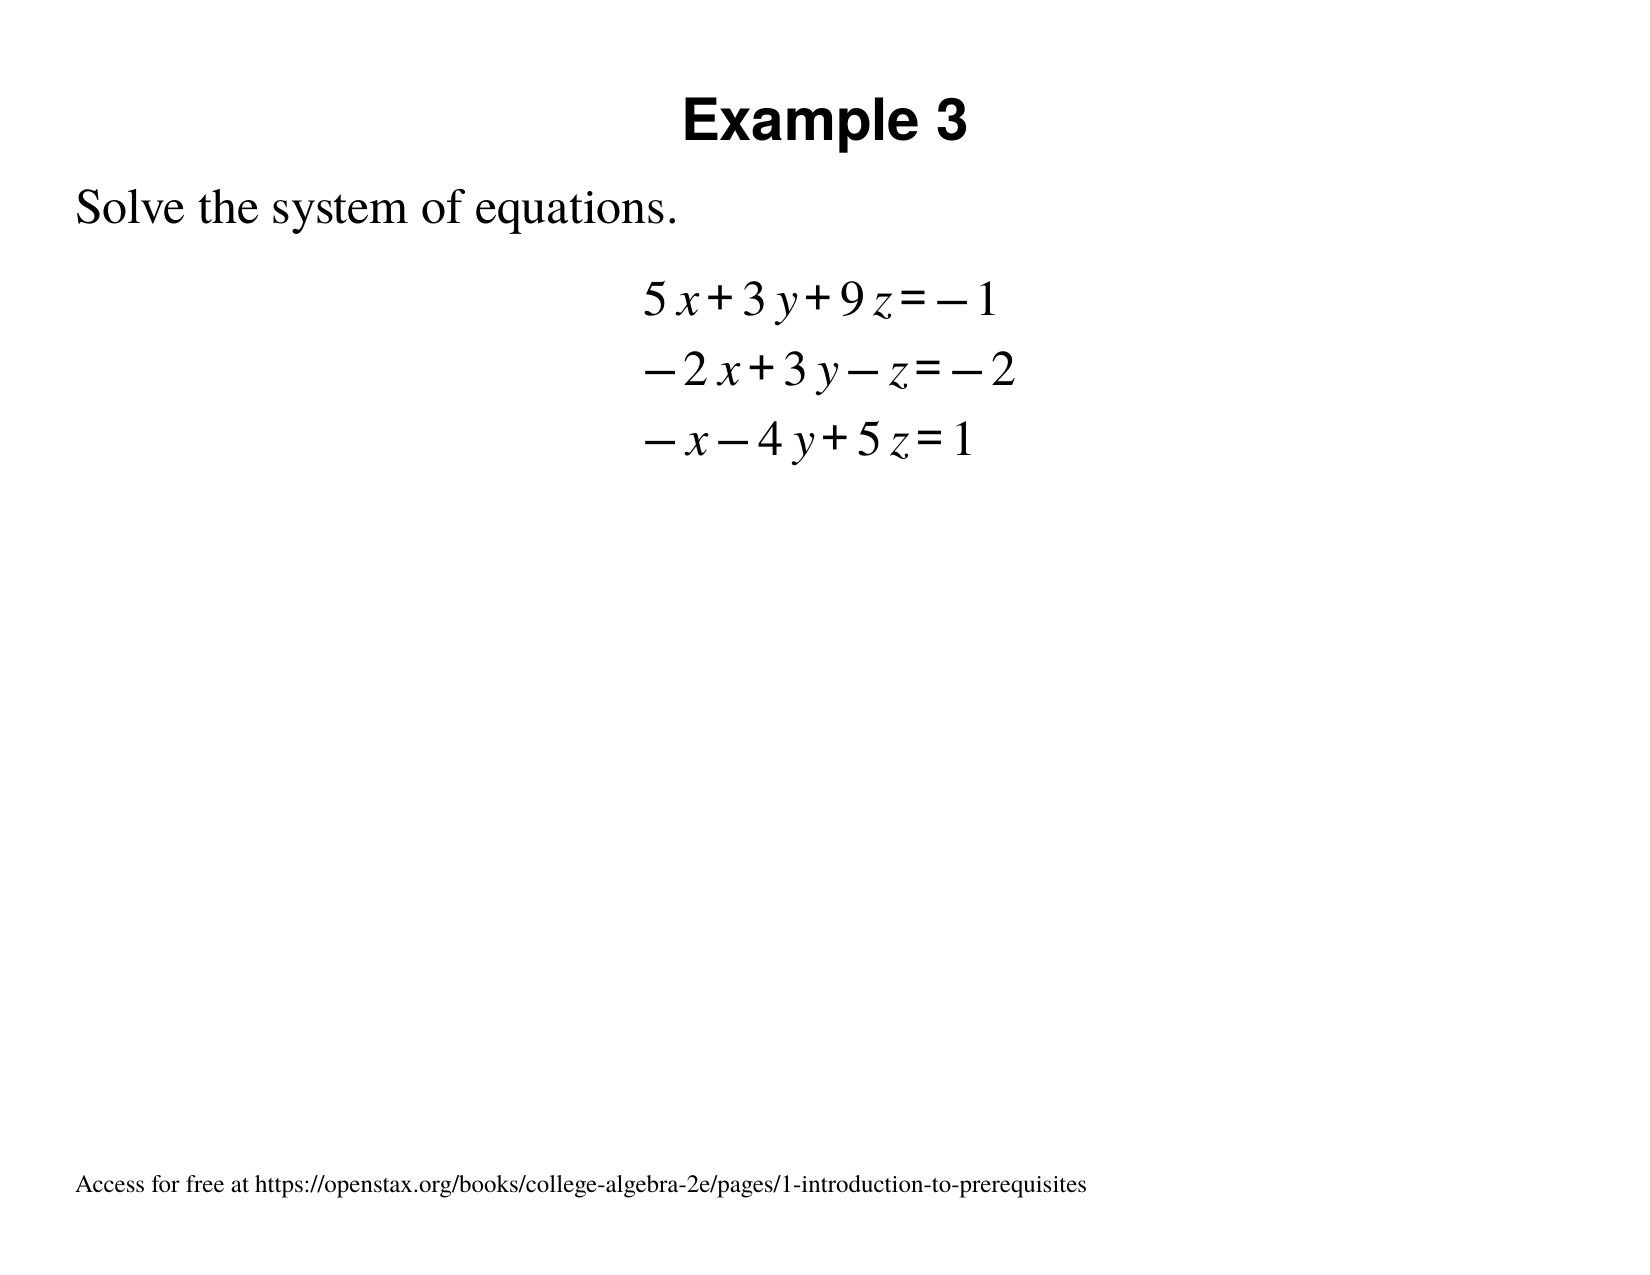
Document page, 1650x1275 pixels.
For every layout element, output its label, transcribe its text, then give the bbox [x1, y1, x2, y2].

text Solve the system of equations. [75, 171, 1575, 237]
title Example 3 [75, 75, 1575, 158]
